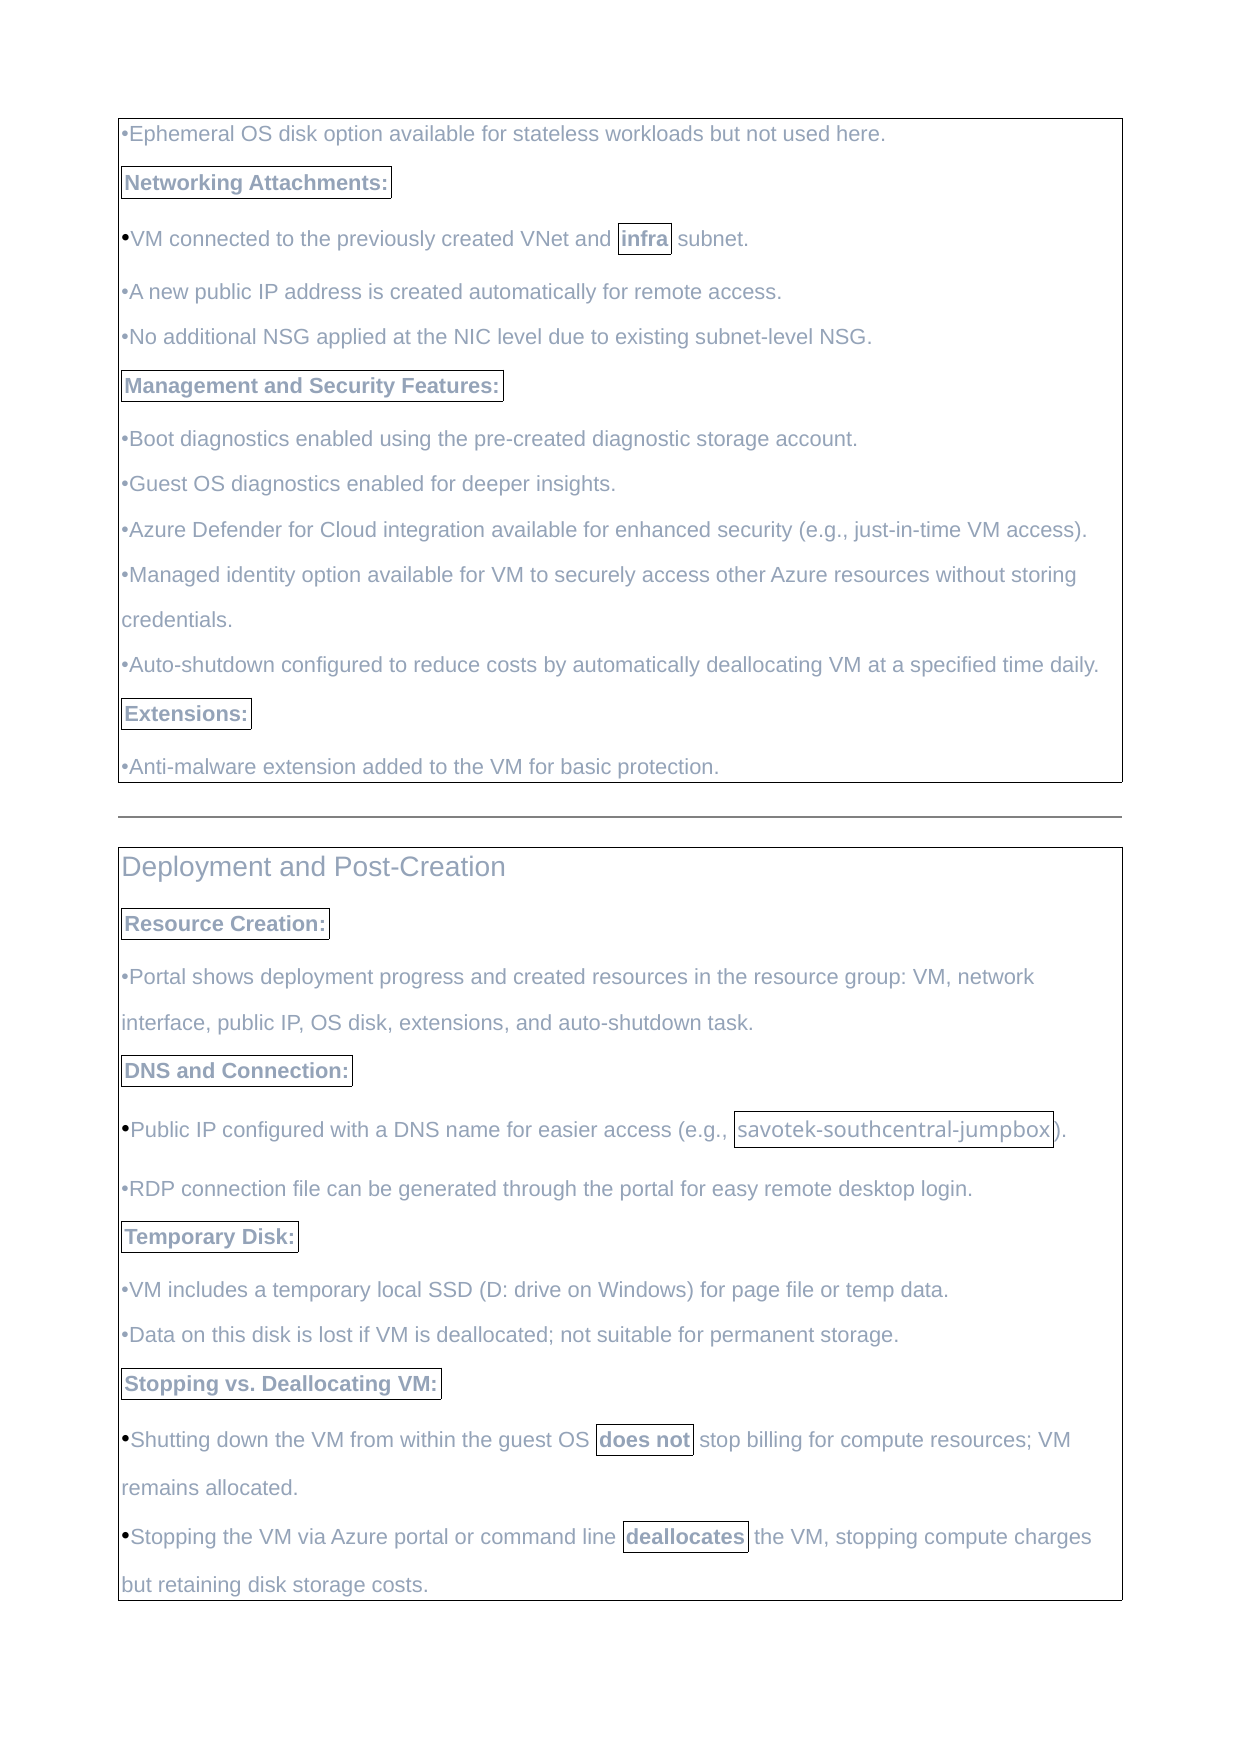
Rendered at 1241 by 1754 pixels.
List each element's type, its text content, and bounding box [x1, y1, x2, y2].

list Anti-malware extension added to the VM for basic protection. [119, 751, 1122, 782]
list Networking Attachments: [119, 163, 1122, 198]
list Extensions: [119, 695, 1122, 729]
subtitle Deployment and Post-Creation [119, 848, 1122, 882]
list Ephemeral OS disk option available for stateless workloads but not used here. [119, 119, 1122, 146]
list Stopping vs. Deallocating VM: [119, 1364, 1122, 1399]
list Management and Security Features: [119, 367, 1122, 401]
list Shutting down the VM from within the guest OS does not stop billing for compute resources; VM remains allocated. [119, 1421, 1122, 1500]
list RDP connection file can be generated through the portal for easy remote desktop login. [119, 1172, 1122, 1201]
list Stopping the VM via Azure portal or command line deallocates the VM, stopping compute charges but retaining disk storage costs. [119, 1517, 1122, 1600]
list Public IP configured with a DNS name for easier access (e.g., savotek-southcentral-jumpbox). [119, 1108, 1122, 1147]
list VM includes a temporary local SSD (D: drive on Windows) for page file or temp data. [119, 1274, 1122, 1302]
list Temporary Disk: [119, 1218, 1122, 1252]
list Managed identity option available for VM to securely access other Azure resources without storing credentials. [119, 559, 1122, 632]
list Portal shows deployment progress and created resources in the resource group: VM, network interface, public IP, OS disk, extensions, and auto-shutdown task. [119, 961, 1122, 1034]
list Guest OS diagnostics enabled for deeper insights. [119, 468, 1122, 496]
list Boot diagnostics enabled using the pre-created diagnostic storage account. [119, 423, 1122, 451]
list Auto-shutdown configured to reduce costs by automatically deallocating VM at a specified time daily. [119, 649, 1122, 678]
list A new public IP address is created automatically for remote access. [119, 276, 1122, 304]
list Data on this disk is lost if VM is deallocated; not suitable for permanent storage. [119, 1319, 1122, 1347]
list Azure Defender for Cloud integration available for enhanced security (e.g., just-in-time VM access). [119, 513, 1122, 542]
list DNS and Connection: [119, 1052, 1122, 1086]
list No additional NSG applied at the NIC level due to existing subnet-level NSG. [119, 321, 1122, 349]
list VM connected to the previously created VNet and infra subnet. [119, 220, 1122, 254]
list Resource Creation: [119, 905, 1122, 939]
